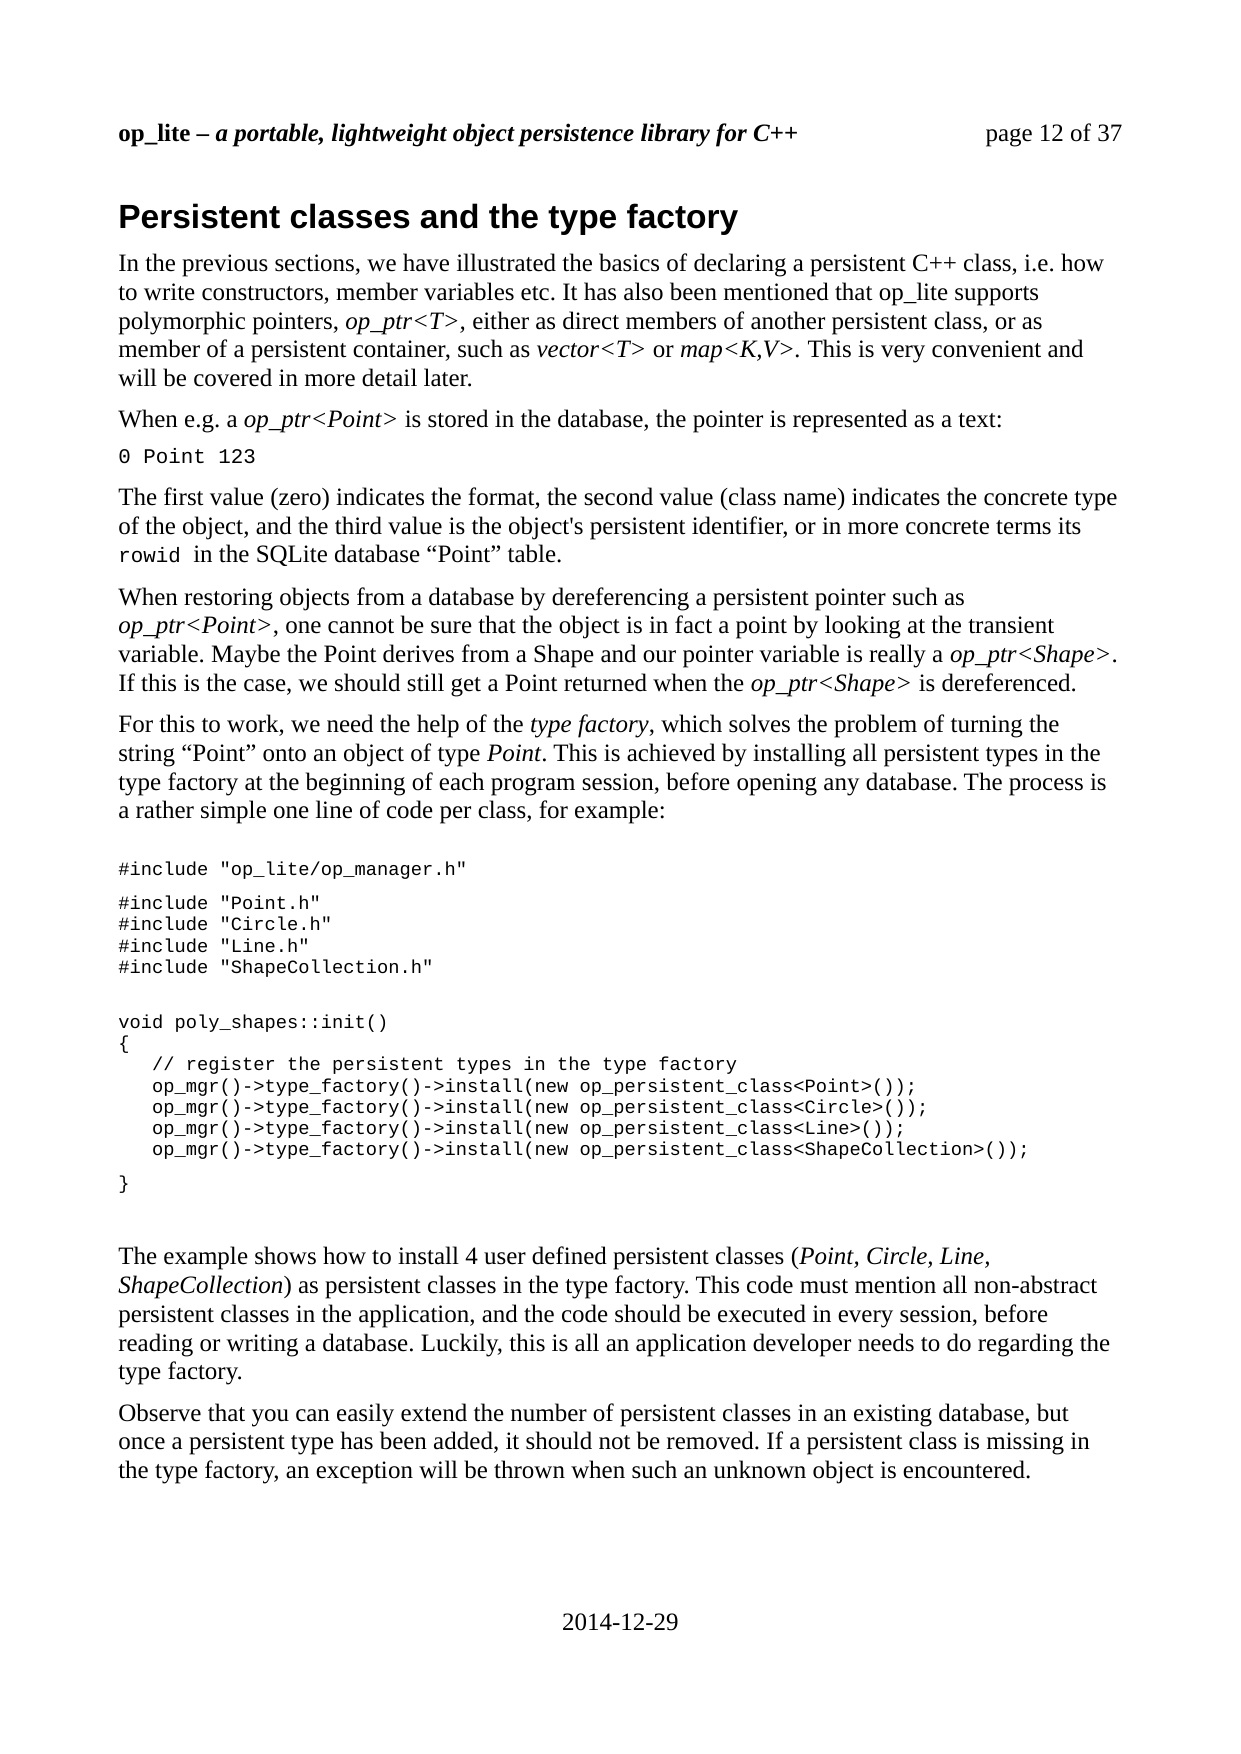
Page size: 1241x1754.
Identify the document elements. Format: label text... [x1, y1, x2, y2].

text The example shows how to install 4 user defined persistent classes (Point, Circle, Line, ShapeCollection) as persistent classes in the type factory. This code must mention all non-abstract persistent classes in the application, and the code should be executed in every session, before reading or writing a database. Luckily, this is all an application developer needs to do regarding the type factory. [118, 1241, 1122, 1385]
text When restoring objects from a database by dereferencing a persistent pointer such as op_ptr<Point>, one cannot be sure that the object is in fact a point by looking at the transient variable. Maybe the Point derives from a Shape and our pointer variable is really a op_ptr<Shape>. If this is the case, we should still get a Point returned when the op_ptr<Shape> is dereferenced. [118, 582, 1122, 697]
text When e.g. a op_ptr<Point> is stored in the database, the pointer is represented as a text: [118, 404, 1122, 433]
text 0 Point 123 [118, 446, 1122, 469]
text For this to work, we need the help of the type factory, which solves the problem of turning the string “Point” onto an object of type Point. This is achieved by installing all persistent types in the type factory at the beginning of each program session, before opening any database. The process is a rather simple one line of code per class, for example: [118, 709, 1122, 824]
subtitle Persistent classes and the type factory [118, 197, 1122, 236]
text The first value (zero) indicates the format, the second value (class name) indicates the concrete type of the object, and the third value is the object's persistent identifier, or in more concrete terms its rowid in the SQLite database “Point” table. [118, 482, 1122, 569]
text void poly_shapes::init() { // register the persistent types in the type factory op_mgr()->type_factory()->install(new op_persistent_class<Point>()); op_mgr()->type_factory()->install(new op_persistent_class<Circle>()); op_mgr()->type_factory()->install(new op_persistent_class<Line>()); op_mgr()->type_factory()->install(new op_persistent_class<ShapeCollection>()); [118, 991, 1122, 1161]
text Observe that you can easily extend the number of persistent classes in an existing database, but once a persistent type has been added, it should not be removed. If a persistent class is missing in the type factory, an exception will be thrown when such an unknown object is encountered. [118, 1398, 1122, 1484]
text In the previous sections, we have illustrated the basics of declaring a persistent C++ class, i.e. how to write constructors, member variables etc. It has also been mentioned that op_lite supports polymorphic pointers, op_ptr<T>, either as direct members of another persistent class, or as member of a persistent container, such as vector<T> or map<K,V>. This is very convenient and will be covered in more detail later. [118, 248, 1122, 392]
text #include "op_lite/op_manager.h" [118, 837, 1122, 881]
text #include "Point.h" #include "Circle.h" #include "Line.h" #include "ShapeCollection.h" [118, 894, 1122, 979]
text } [118, 1174, 1122, 1195]
